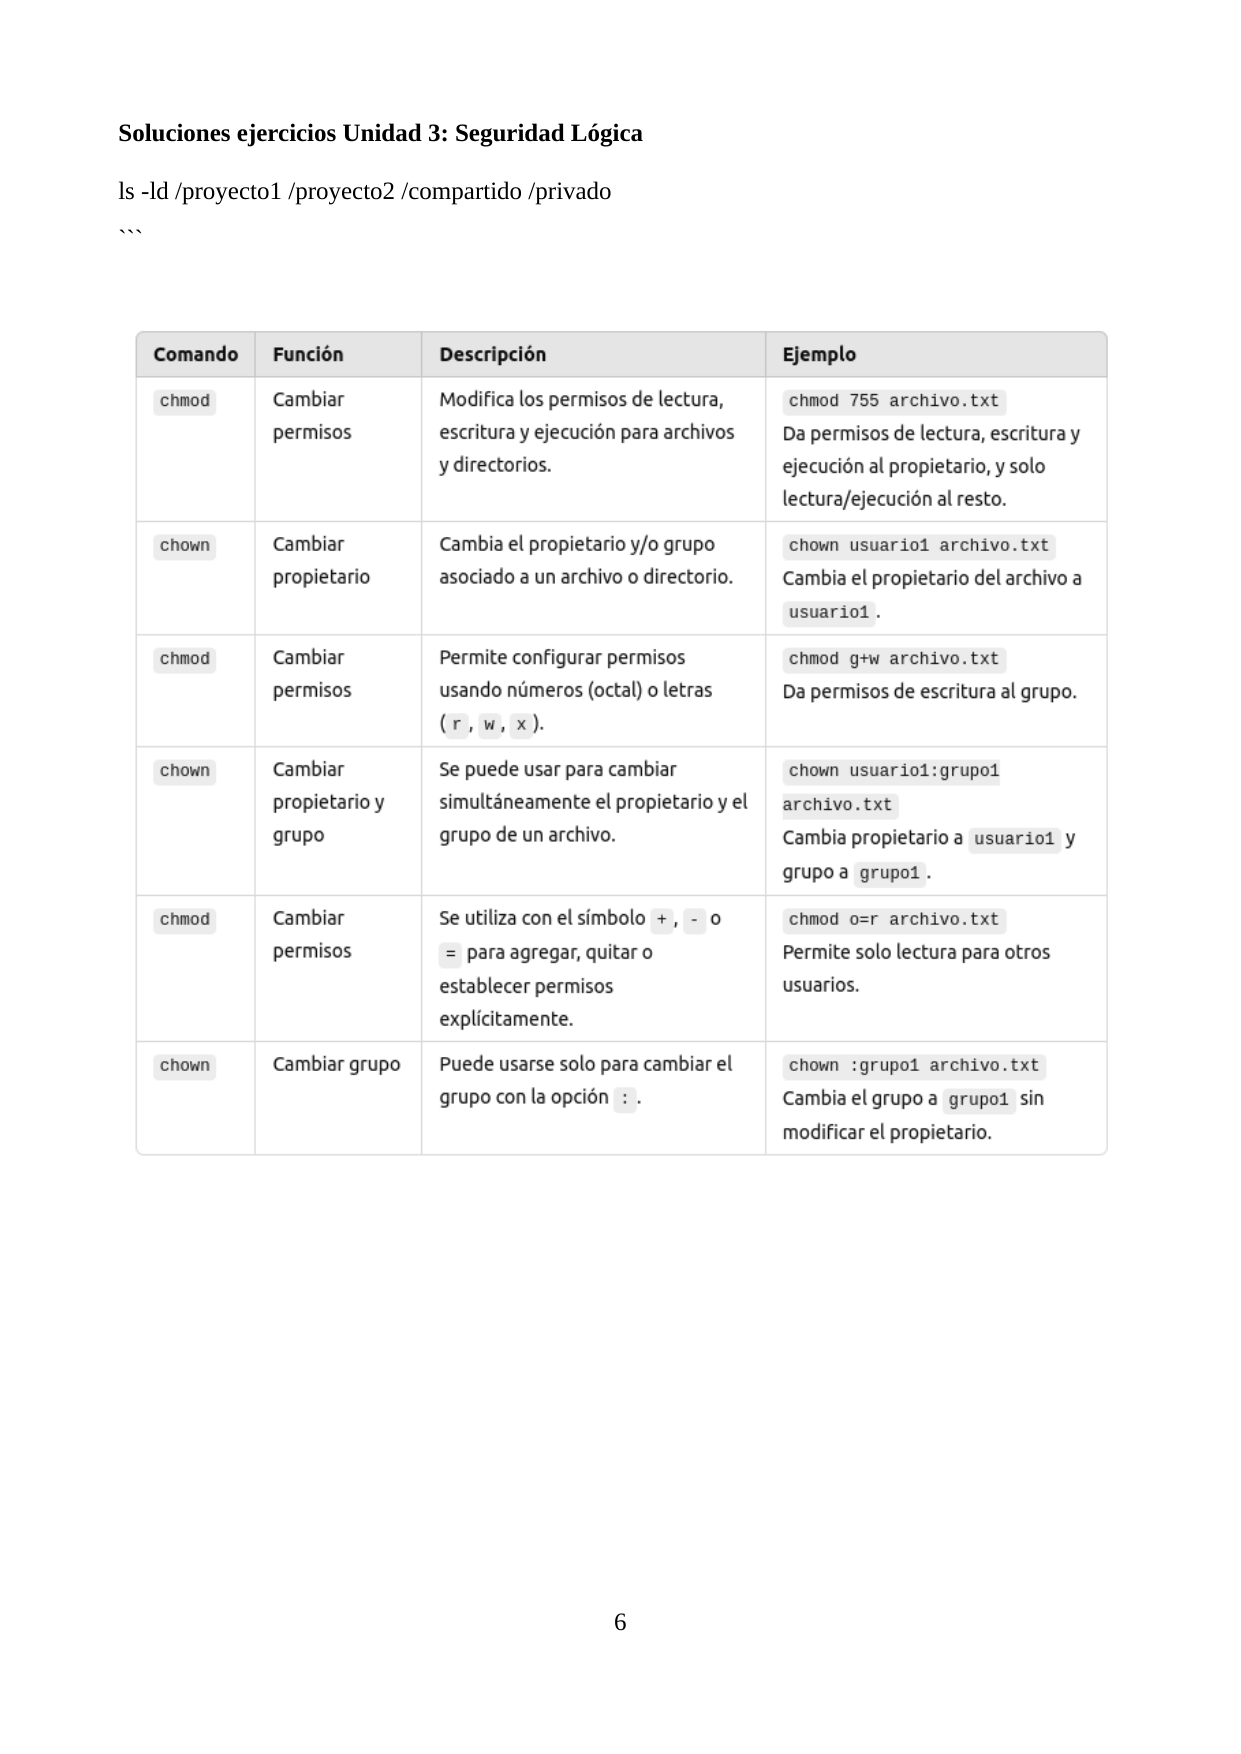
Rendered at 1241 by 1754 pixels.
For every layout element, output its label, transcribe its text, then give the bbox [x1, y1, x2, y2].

picture [118, 319, 1123, 1172]
text ls -ld /proyecto1 /proyecto2 /compartido /privado [118, 176, 1122, 205]
text ``` [118, 224, 1122, 253]
